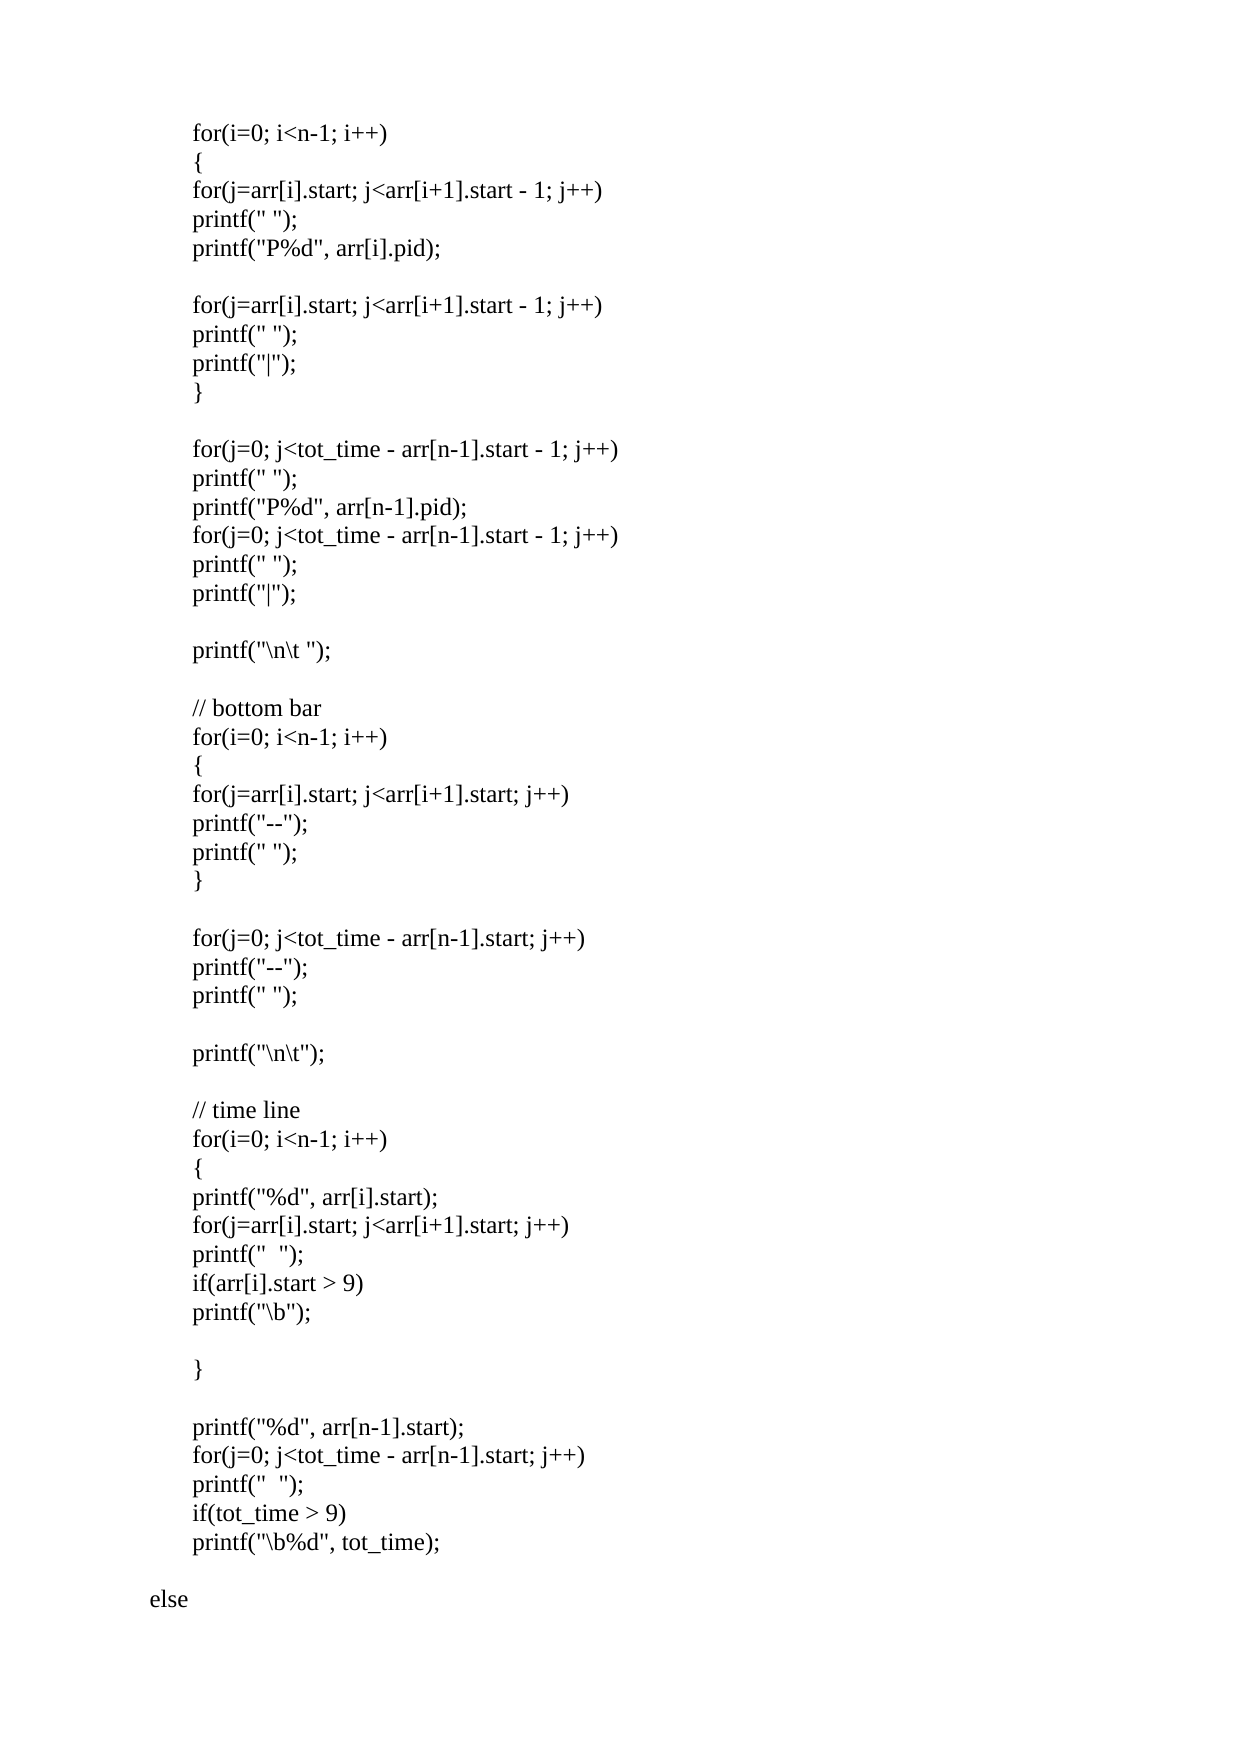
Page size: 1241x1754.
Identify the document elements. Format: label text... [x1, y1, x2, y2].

text printf(" "); [118, 204, 1122, 233]
text // bottom bar [118, 693, 1122, 722]
text for(j=0; j<tot_time - arr[n-1].start - 1; j++) [118, 521, 1122, 549]
text for(i=0; i<n-1; i++) [118, 722, 1122, 751]
text { [118, 751, 1122, 779]
text printf("%d", arr[i].start); [118, 1182, 1122, 1211]
text printf("%d", arr[n-1].start); [118, 1412, 1122, 1441]
text for(j=arr[i].start; j<arr[i+1].start - 1; j++) [118, 291, 1122, 319]
text printf("P%d", arr[i].pid); [118, 233, 1122, 262]
text } [118, 866, 1122, 894]
text printf("--"); [118, 808, 1122, 837]
text printf("--"); [118, 952, 1122, 981]
text printf("\b%d", tot_time); [118, 1527, 1122, 1556]
text printf(" "); [118, 981, 1122, 1009]
text printf(" "); [118, 319, 1122, 348]
text for(j=0; j<tot_time - arr[n-1].start; j++) [118, 923, 1122, 952]
text else [118, 1584, 1122, 1613]
text printf("P%d", arr[n-1].pid); [118, 492, 1122, 521]
text printf(" "); [118, 1469, 1122, 1498]
text for(i=0; i<n-1; i++) [118, 1124, 1122, 1153]
text for(j=arr[i].start; j<arr[i+1].start; j++) [118, 1211, 1122, 1239]
text for(i=0; i<n-1; i++) [118, 118, 1122, 147]
text printf("|"); [118, 348, 1122, 377]
text } [118, 377, 1122, 406]
text for(j=0; j<tot_time - arr[n-1].start; j++) [118, 1441, 1122, 1469]
text for(j=0; j<tot_time - arr[n-1].start - 1; j++) [118, 434, 1122, 463]
text printf(" "); [118, 1239, 1122, 1268]
text printf("\n\t"); [118, 1038, 1122, 1067]
text for(j=arr[i].start; j<arr[i+1].start - 1; j++) [118, 176, 1122, 204]
text if(arr[i].start > 9) [118, 1268, 1122, 1297]
text { [118, 1153, 1122, 1182]
text printf("|"); [118, 578, 1122, 607]
text printf("\n\t "); [118, 636, 1122, 664]
text printf(" "); [118, 837, 1122, 866]
text printf(" "); [118, 463, 1122, 492]
text printf(" "); [118, 549, 1122, 578]
text if(tot_time > 9) [118, 1498, 1122, 1527]
text { [118, 147, 1122, 176]
text // time line [118, 1096, 1122, 1124]
text for(j=arr[i].start; j<arr[i+1].start; j++) [118, 779, 1122, 808]
text printf("\b"); [118, 1297, 1122, 1326]
text } [118, 1354, 1122, 1383]
